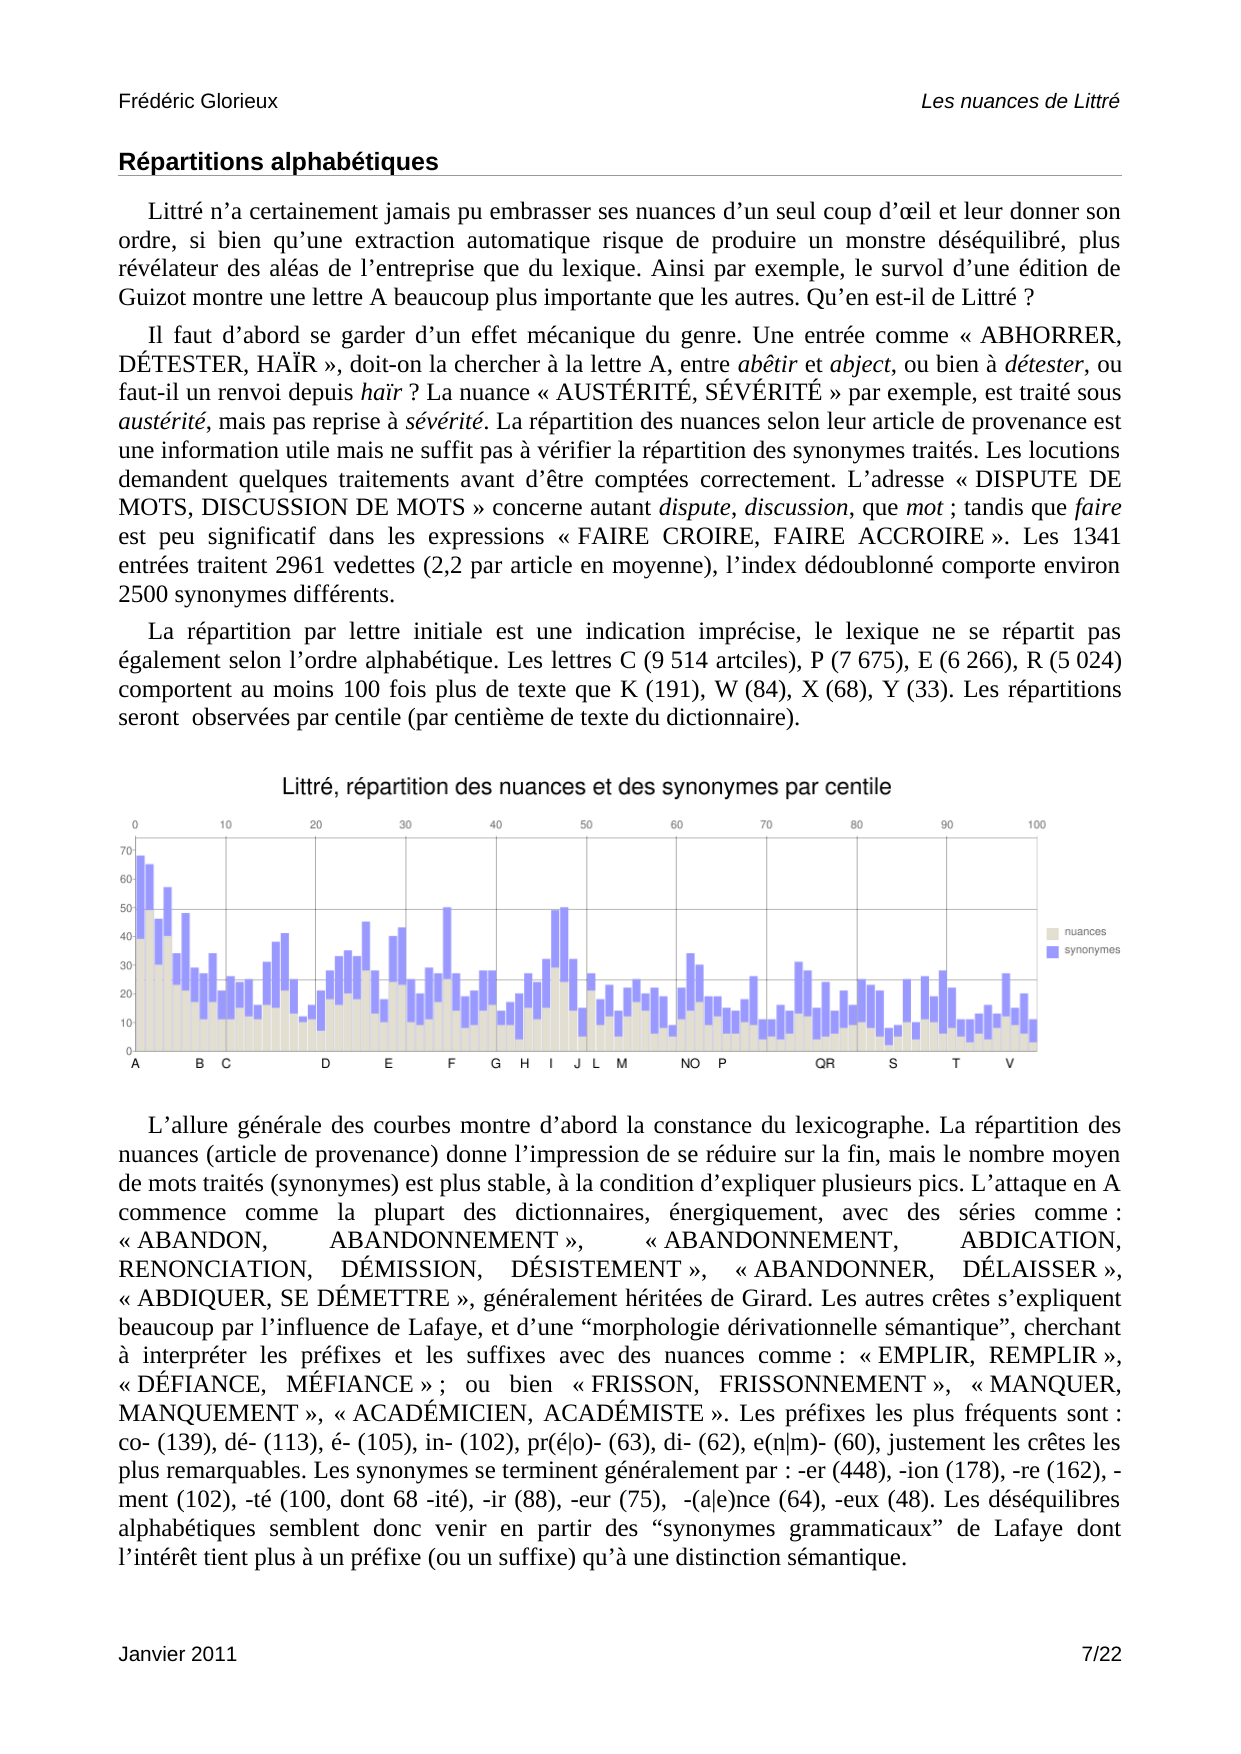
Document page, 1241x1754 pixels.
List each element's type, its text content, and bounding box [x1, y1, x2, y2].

text La répartition par lettre initiale est une indication imprécise, le lexique ne se répartit pas également selon l’ordre alphabétique. Les lettres C (9 514 artciles), P (7 675), E (6 266), R (5 024) comportent au moins 100 fois plus de texte que K (191), W (84), X (68), Y (33). Les répartitions seront observées par centile (par centième de texte du dictionnaire). [118, 616, 1122, 731]
subtitle Répartitions alphabétiques [118, 146, 1122, 175]
text Littré n’a certainement jamais pu embrasser ses nuances d’un seul coup d’œil et leur donner son ordre, si bien qu’une extraction automatique risque de produire un monstre déséquilibré, plus révélateur des aléas de l’entreprise que du lexique. Ainsi par exemple, le survol d’une édition de Guizot montre une lettre A beaucoup plus importante que les autres. Qu’en est-il de Littré ? [118, 196, 1122, 311]
text Il faut d’abord se garder d’un effet mécanique du genre. Une entrée comme « ABHORRER, DÉTESTER, HAÏR », doit-on la chercher à la lettre A, entre abêtir et abject, ou bien à détester, ou faut-il un renvoi depuis haïr ? La nuance « AUSTÉRITÉ, SÉVÉRITÉ » par exemple, est traité sous austérité, mais pas reprise à sévérité. La répartition des nuances selon leur article de provenance est une information utile mais ne suffit pas à vérifier la répartition des synonymes traités. Les locutions demandent quelques traitements avant d’être comptées correctement. L’adresse « DISPUTE DE MOTS, DISCUSSION DE MOTS » concerne autant dispute, discussion, que mot ; tandis que faire est peu significatif dans les expressions « FAIRE CROIRE, FAIRE ACCROIRE ». Les 1341 entrées traitent 2961 vedettes (2,2 par article en moyenne), l’index dédoublonné comporte environ 2500 synonymes différents. [118, 320, 1122, 607]
picture [118, 771, 1123, 1073]
text L’allure générale des courbes montre d’abord la constance du lexicographe. La répartition des nuances (article de provenance) donne l’impression de se réduire sur la fin, mais le nombre moyen de mots traités (synonymes) est plus stable, à la condition d’expliquer plusieurs pics. L’attaque en A commence comme la plupart des dictionnaires, énergiquement, avec des séries comme : « ABANDON, ABANDONNEMENT », « ABANDONNEMENT, ABDICATION, RENONCIATION, DÉMISSION, DÉSISTEMENT », « ABANDONNER, DÉLAISSER », « ABDIQUER, SE DÉMETTRE », généralement héritées de Girard. Les autres crêtes s’expliquent beaucoup par l’influence de Lafaye, et d’une “morphologie dérivationnelle sémantique”, cherchant à interpréter les préfixes et les suffixes avec des nuances comme : « EMPLIR, REMPLIR », « DÉFIANCE, MÉFIANCE » ; ou bien « FRISSON, FRISSONNEMENT », « MANQUER, MANQUEMENT », « ACADÉMICIEN, ACADÉMISTE ». Les préfixes les plus fréquents sont : co- (139), dé- (113), é- (105), in- (102), pr(é|o)- (63), di- (62), e(n|m)- (60), justement les crêtes les plus remarquables. Les synonymes se terminent généralement par : -er (448), -ion (178), -re (162), -ment (102), -té (100, dont 68 -ité), -ir (88), -eur (75), -(a|e)nce (64), -eux (48). Les déséquilibres alphabétiques semblent donc venir en partir des “synonymes grammaticaux” de Lafaye dont l’intérêt tient plus à un préfixe (ou un suffixe) qu’à une distinction sémantique. [118, 1111, 1122, 1571]
